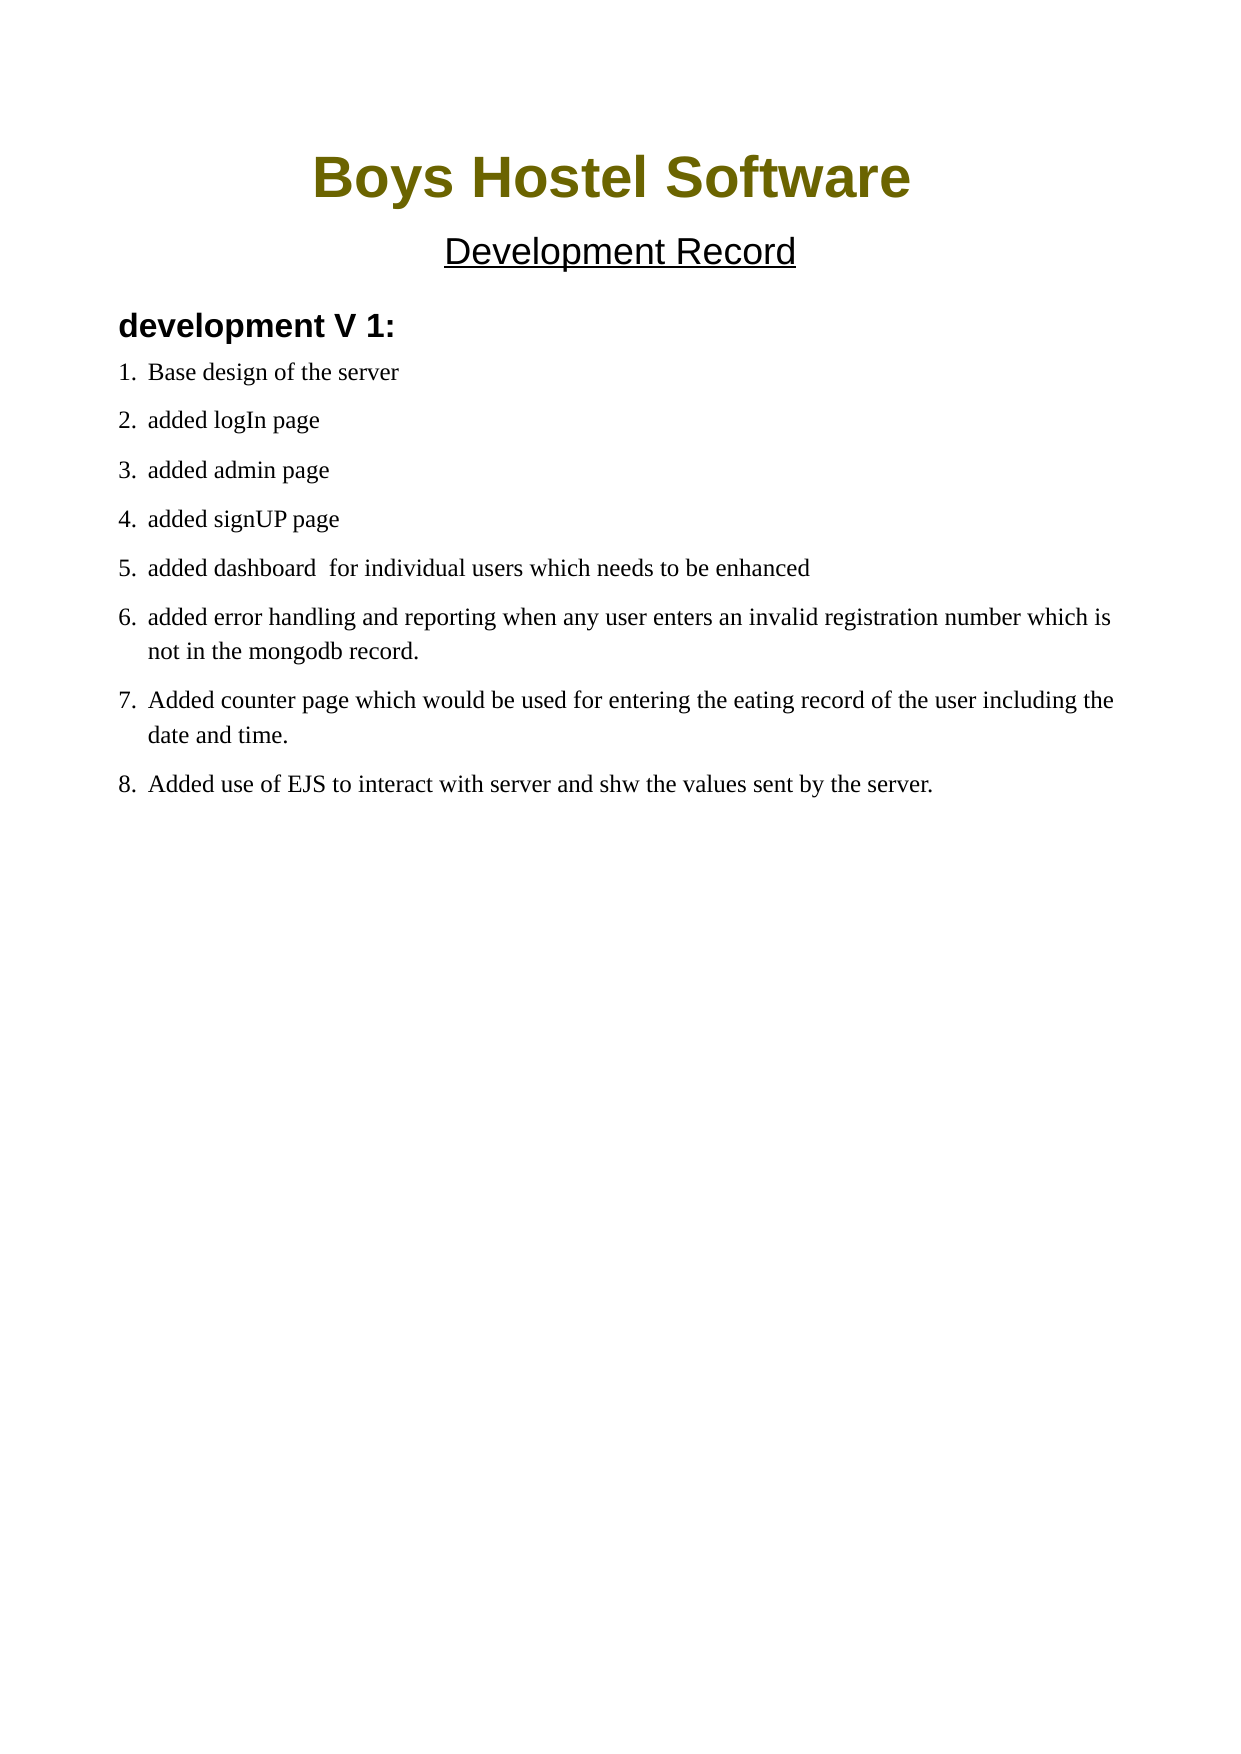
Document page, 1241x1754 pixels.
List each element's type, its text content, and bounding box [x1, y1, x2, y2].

list Base design of the server [118, 357, 1122, 385]
title Boys Hostel Software [118, 143, 1122, 210]
list Added counter page which would be used for entering the eating record of the user including the date and time. [118, 685, 1122, 749]
subtitle Development Record [118, 229, 1122, 272]
list added error handling and reporting when any user enters an invalid registration number which is not in the mongodb record. [118, 602, 1122, 665]
list added admin page [118, 455, 1122, 483]
list added signUP page [118, 504, 1122, 532]
subtitle development V 1: [118, 305, 1122, 344]
list Added use of EJS to interact with server and shw the values sent by the server. [118, 769, 1122, 798]
list added dashboard for individual users which needs to be enhanced [118, 553, 1122, 582]
list added logIn page [118, 406, 1122, 434]
